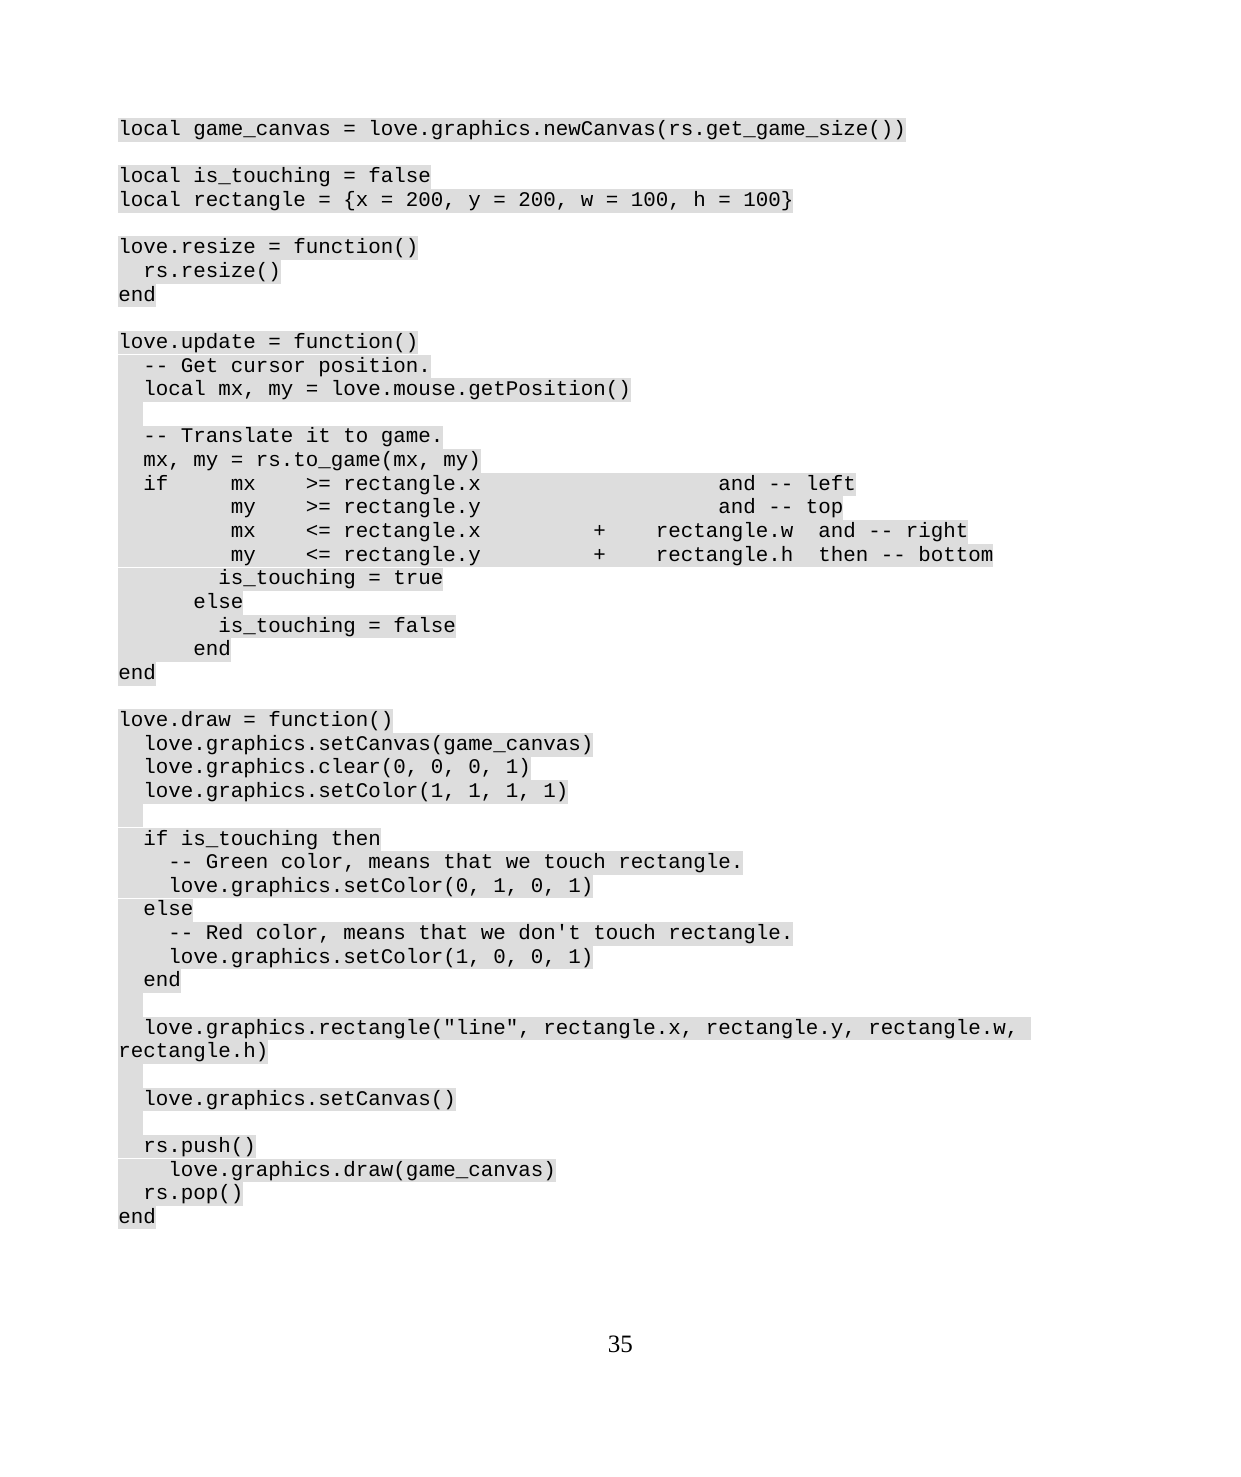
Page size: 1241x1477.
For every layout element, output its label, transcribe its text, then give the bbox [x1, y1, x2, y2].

text local rectangle = {x = 200, y = 200, w = 100, h = 100} [793, 189, 1122, 213]
text is_touching = false [456, 615, 1122, 638]
text end [156, 284, 1122, 307]
text rs.push() [256, 1135, 1122, 1158]
text -- Get cursor position. [118, 354, 1122, 378]
text love.graphics.setColor(1, 0, 0, 1) [593, 946, 1122, 969]
text love.update = function() [418, 331, 1122, 354]
text love.graphics.clear(0, 0, 0, 1) [531, 757, 1122, 780]
text -- Translate it to game. [443, 426, 1122, 449]
text mx <= rectangle.x + rectangle.w and -- right [968, 520, 1122, 544]
text if mx >= rectangle.x and -- left [856, 473, 1122, 496]
text love.graphics.setCanvas() [456, 1088, 1122, 1111]
text love.draw = function() [393, 709, 1122, 733]
text -- Green color, means that we touch rectangle. [743, 851, 1122, 875]
text local mx, my = love.mouse.getPosition() [631, 378, 1122, 402]
text my <= rectangle.y + rectangle.h then -- bottom [993, 544, 1122, 567]
text my >= rectangle.y and -- top [843, 496, 1122, 520]
text end [231, 638, 1122, 662]
text end [181, 969, 1122, 993]
text love.graphics.setColor(0, 1, 0, 1) [593, 875, 1122, 898]
text else [243, 591, 1122, 615]
text love.graphics.setCanvas(game_canvas) [593, 733, 1122, 757]
text if is_touching then [118, 827, 1122, 851]
text local game_canvas = love.graphics.newCanvas(rs.get_game_size()) [906, 118, 1122, 142]
text end [156, 662, 1122, 686]
text rs.resize() [281, 260, 1122, 284]
text love.graphics.draw(game_canvas) [118, 1158, 1122, 1182]
text end [156, 1206, 1122, 1229]
text love.graphics.setColor(1, 1, 1, 1) [568, 780, 1122, 804]
text rs.pop() [243, 1182, 1122, 1206]
text love.graphics.rectangle("line", rectangle.x, rectangle.y, rectangle.w, rectangle.h) [268, 1017, 1122, 1064]
text is_touching = true [118, 567, 1122, 591]
text else [118, 898, 1122, 922]
text -- Red color, means that we don't touch rectangle. [793, 922, 1122, 946]
text local is_touching = false [431, 165, 1122, 189]
text love.resize = function() [418, 236, 1122, 260]
text mx, my = rs.to_game(mx, my) [481, 449, 1122, 473]
